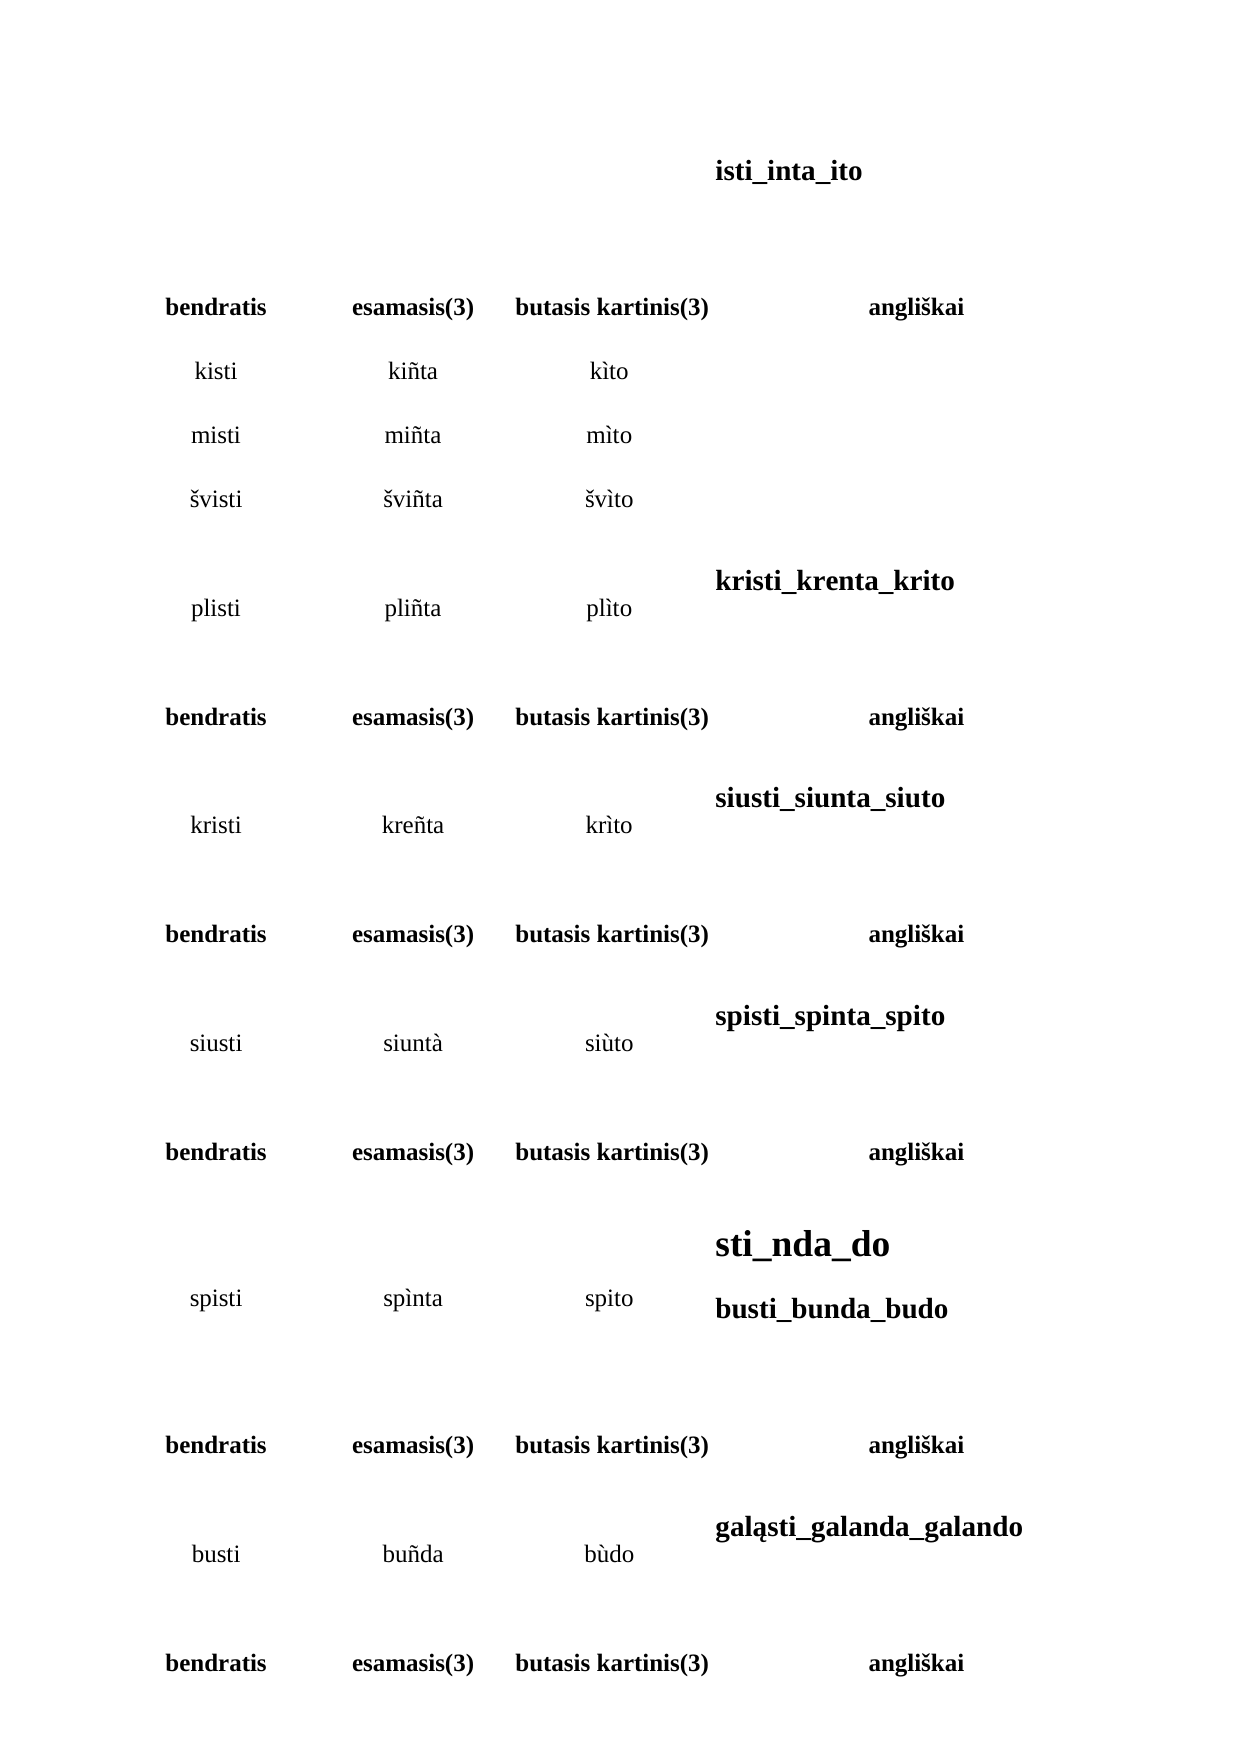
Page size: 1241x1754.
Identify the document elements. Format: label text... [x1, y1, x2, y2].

table_cell butasis kartinis(3) [512, 1645, 712, 1680]
table_cell sti_nda_do busti_bunda_budo [712, 1198, 1120, 1428]
table_cell esamasis(3) [314, 289, 512, 353]
table_cell plisti [118, 545, 313, 699]
table_cell angliškai [712, 916, 1120, 980]
table_cell bendratis [118, 1645, 313, 1680]
table_cell kreñta [314, 763, 512, 916]
table_cell angliškai [712, 1645, 1120, 1680]
table_cell miñta [314, 417, 512, 481]
table_cell mìto [512, 417, 712, 481]
table_cell esamasis(3) [314, 1134, 512, 1198]
table_cell švìto [512, 481, 712, 545]
table_cell butasis kartinis(3) [512, 1428, 712, 1492]
table_cell kristi_krenta_krito [712, 545, 1120, 699]
table_cell angliškai [712, 1428, 1120, 1492]
table_cell pliñta [314, 545, 512, 699]
table_cell bendratis [118, 1134, 313, 1198]
table_cell [118, 59, 313, 289]
table_cell kiñta [314, 353, 512, 417]
table_cell esamasis(3) [314, 699, 512, 763]
table_cell kìto [512, 353, 712, 417]
table_cell siusti_siunta_siuto [712, 763, 1120, 916]
table_cell butasis kartinis(3) [512, 699, 712, 763]
table_cell esamasis(3) [314, 916, 512, 980]
table_cell butasis kartinis(3) [512, 1134, 712, 1198]
table_cell kristi [118, 763, 313, 916]
table_cell galąsti_galanda_galando [712, 1492, 1120, 1645]
table_cell siùto [512, 980, 712, 1134]
table_cell bendratis [118, 289, 313, 353]
table_cell buñda [314, 1492, 512, 1645]
table_cell bendratis [118, 1428, 313, 1492]
table_cell [712, 417, 1120, 481]
table_cell misti [118, 417, 313, 481]
table_cell angliškai [712, 699, 1120, 763]
table_cell spisti_spinta_spito [712, 980, 1120, 1134]
table_cell spito [512, 1198, 712, 1428]
table_cell esamasis(3) [314, 1645, 512, 1680]
table_cell [712, 353, 1120, 417]
table_cell plìto [512, 545, 712, 699]
table_cell [512, 59, 712, 289]
table_cell angliškai [712, 289, 1120, 353]
table_cell [314, 59, 512, 289]
table_cell bùdo [512, 1492, 712, 1645]
table_cell siuntà [314, 980, 512, 1134]
table_cell butasis kartinis(3) [512, 289, 712, 353]
table_cell bendratis [118, 699, 313, 763]
table_cell esamasis(3) [314, 1428, 512, 1492]
table_cell siusti [118, 980, 313, 1134]
table_cell kisti [118, 353, 313, 417]
table_cell bendratis [118, 916, 313, 980]
table_cell isti_inta_ito [712, 59, 1120, 289]
table_cell busti [118, 1492, 313, 1645]
table_cell švisti [118, 481, 313, 545]
table_cell butasis kartinis(3) [512, 916, 712, 980]
table_cell šviñta [314, 481, 512, 545]
table_cell spìnta [314, 1198, 512, 1428]
table_cell angliškai [712, 1134, 1120, 1198]
table_cell [712, 481, 1120, 545]
table_cell krìto [512, 763, 712, 916]
table_cell spisti [118, 1198, 313, 1428]
